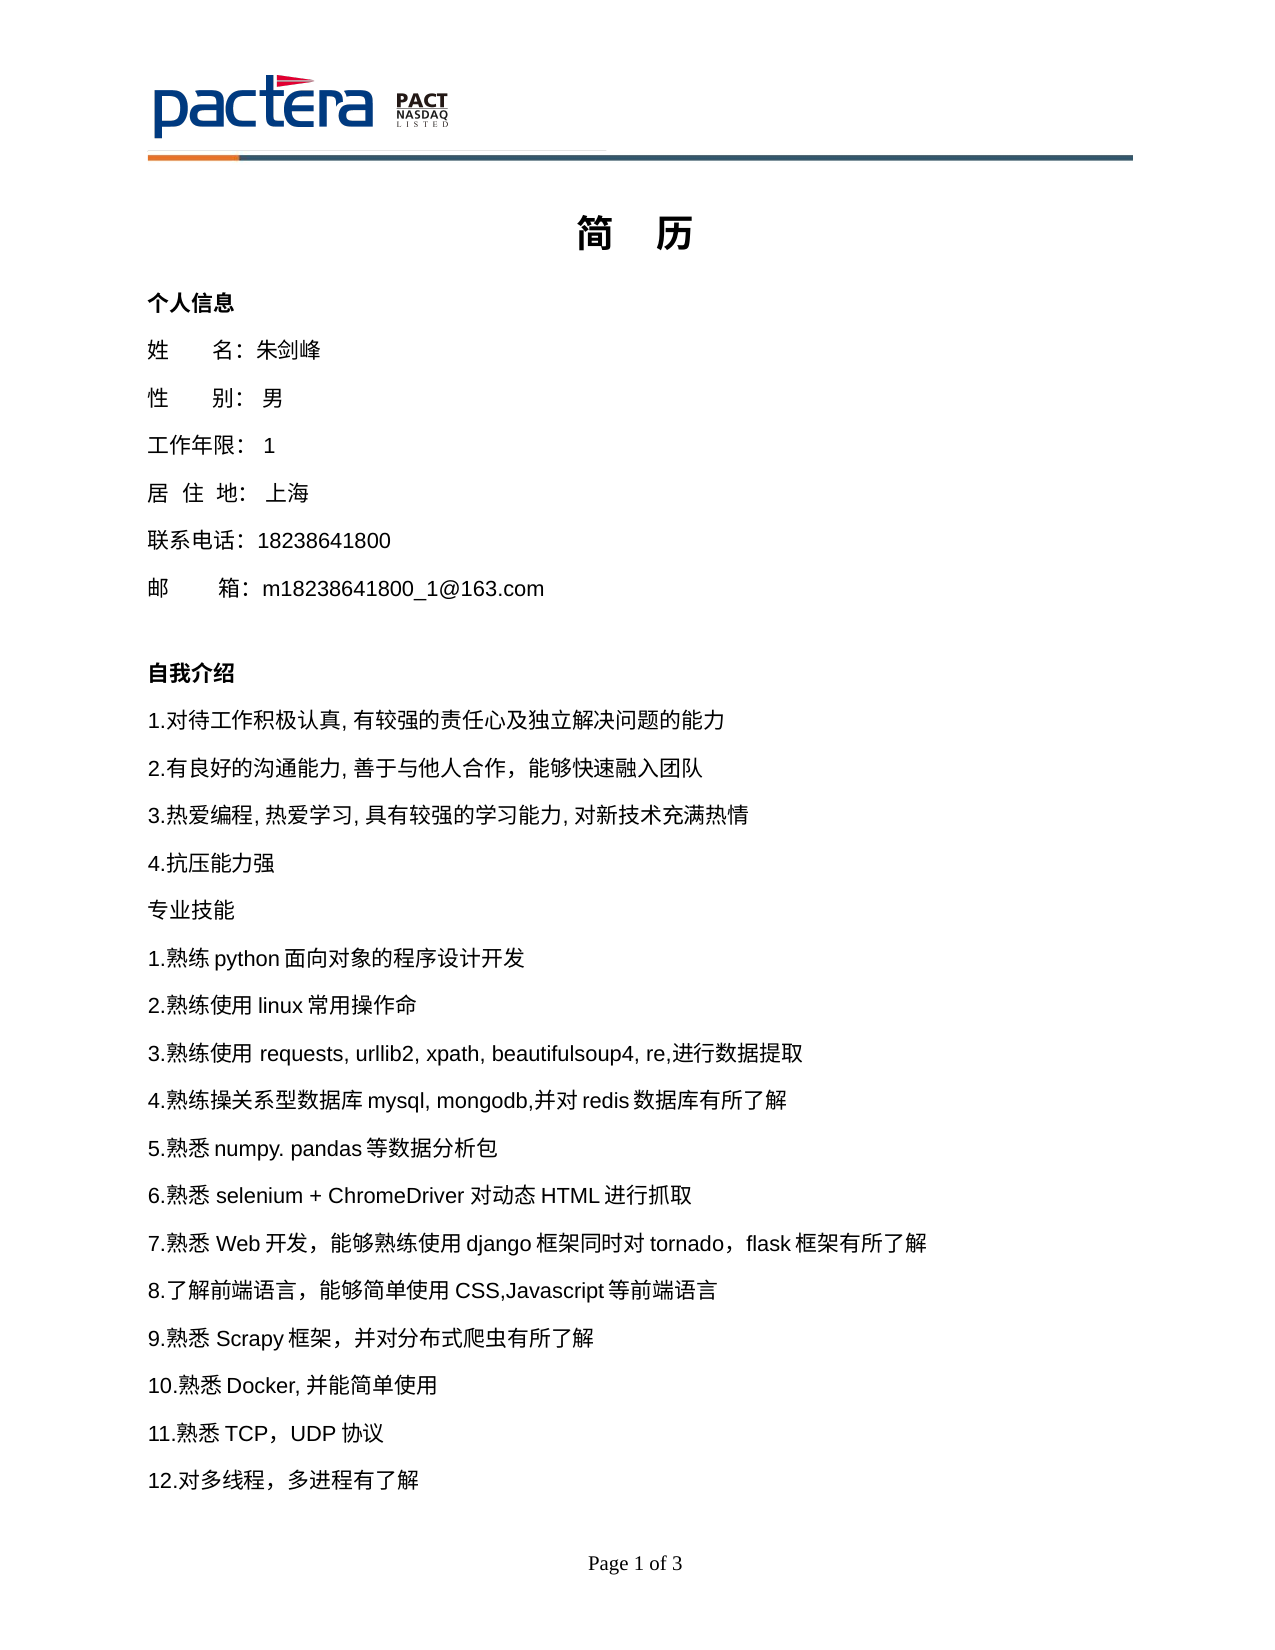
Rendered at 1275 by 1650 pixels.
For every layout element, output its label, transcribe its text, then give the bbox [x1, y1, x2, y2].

text 简 历 [148, 204, 1122, 258]
text 1.对待工作积极认真, 有较强的责任心及独立解决问题的能力 [148, 703, 1122, 735]
picture [147, 75, 1133, 165]
text 5.熟悉numpy. pandas等数据分析包 [148, 1131, 1122, 1162]
text 10.熟悉Docker, 并能简单使用 [148, 1368, 1122, 1400]
text 姓 名：朱剑峰 [148, 333, 1122, 365]
text 性 别： 男 [148, 381, 1122, 412]
text 自我介绍 [148, 656, 1122, 687]
text 6.熟悉 selenium + ChromeDriver 对动态HTML进行抓取 [148, 1178, 1122, 1210]
text 9.熟悉 Scrapy框架，并对分布式爬虫有所了解 [148, 1321, 1122, 1352]
text 2.有良好的沟通能力, 善于与他人合作，能够快速融入团队 [148, 751, 1122, 782]
text 3.热爱编程, 热爱学习, 具有较强的学习能力, 对新技术充满热情 [148, 798, 1122, 830]
text 2.熟练使用linux常用操作命 [148, 988, 1122, 1020]
text 12.对多线程，多进程有了解 [148, 1463, 1122, 1495]
text 联系电话：18238641800 [148, 523, 1122, 555]
text 个人信息 [148, 286, 1122, 317]
text 7.熟悉 Web开发，能够熟练使用django框架同时对tornado，flask框架有所了解 [148, 1226, 1122, 1257]
text 工作年限： 1 [148, 428, 1122, 460]
text 专业技能 [148, 893, 1122, 925]
text 居 住 地： 上海 [148, 476, 1122, 507]
text 4.熟练操关系型数据库mysql, mongodb,并对redis数据库有所了解 [148, 1083, 1122, 1115]
text 3.熟练使用 requests, urllib2, xpath, beautifulsoup4, re,进行数据提取 [148, 1036, 1122, 1067]
text 11.熟悉TCP，UDP协议 [148, 1416, 1122, 1447]
text 1.熟练python面向对象的程序设计开发 [148, 941, 1122, 972]
text 4.抗压能力强 [148, 846, 1122, 877]
text 邮 箱：m18238641800_1@163.com [148, 571, 1122, 602]
text 8.了解前端语言，能够简单使用CSS,Javascript等前端语言 [148, 1273, 1122, 1305]
